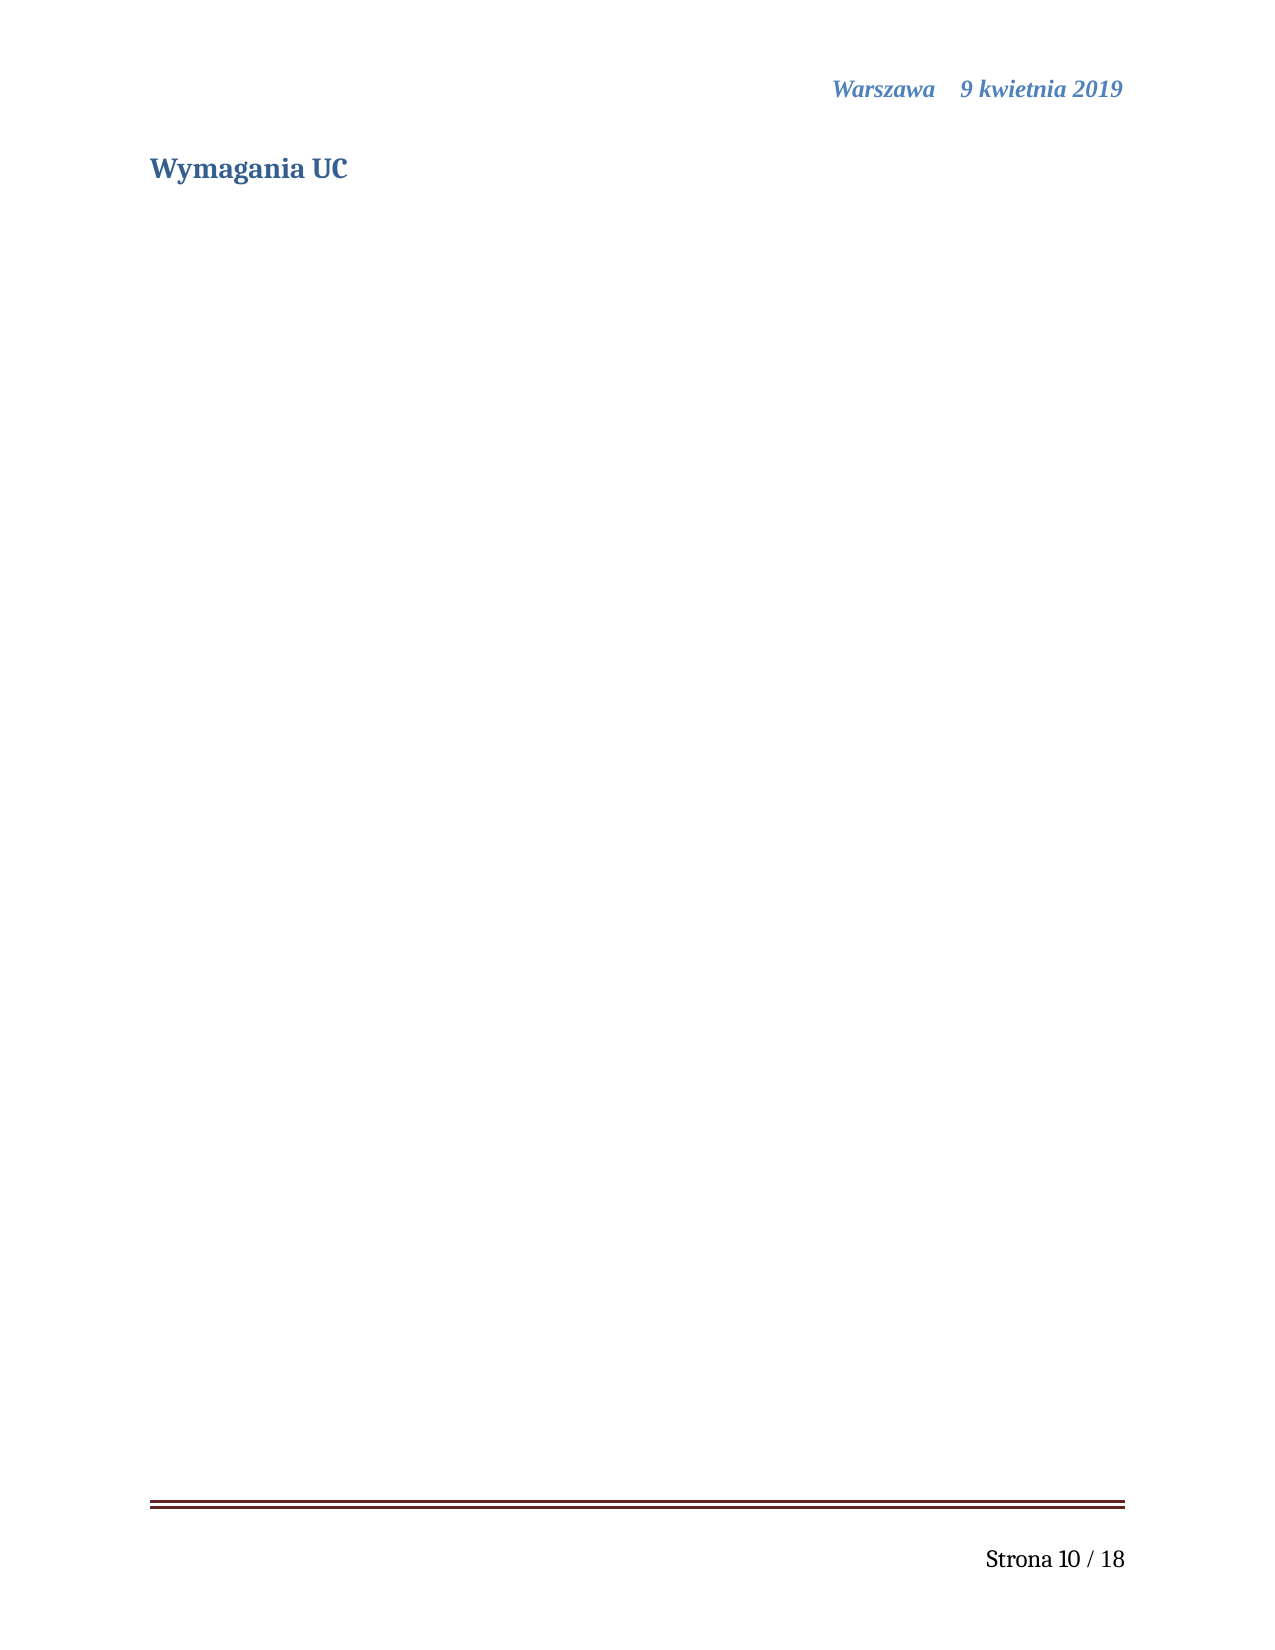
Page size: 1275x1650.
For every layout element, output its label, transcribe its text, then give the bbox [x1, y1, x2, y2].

subtitle Wymagania UC [150, 152, 1125, 186]
